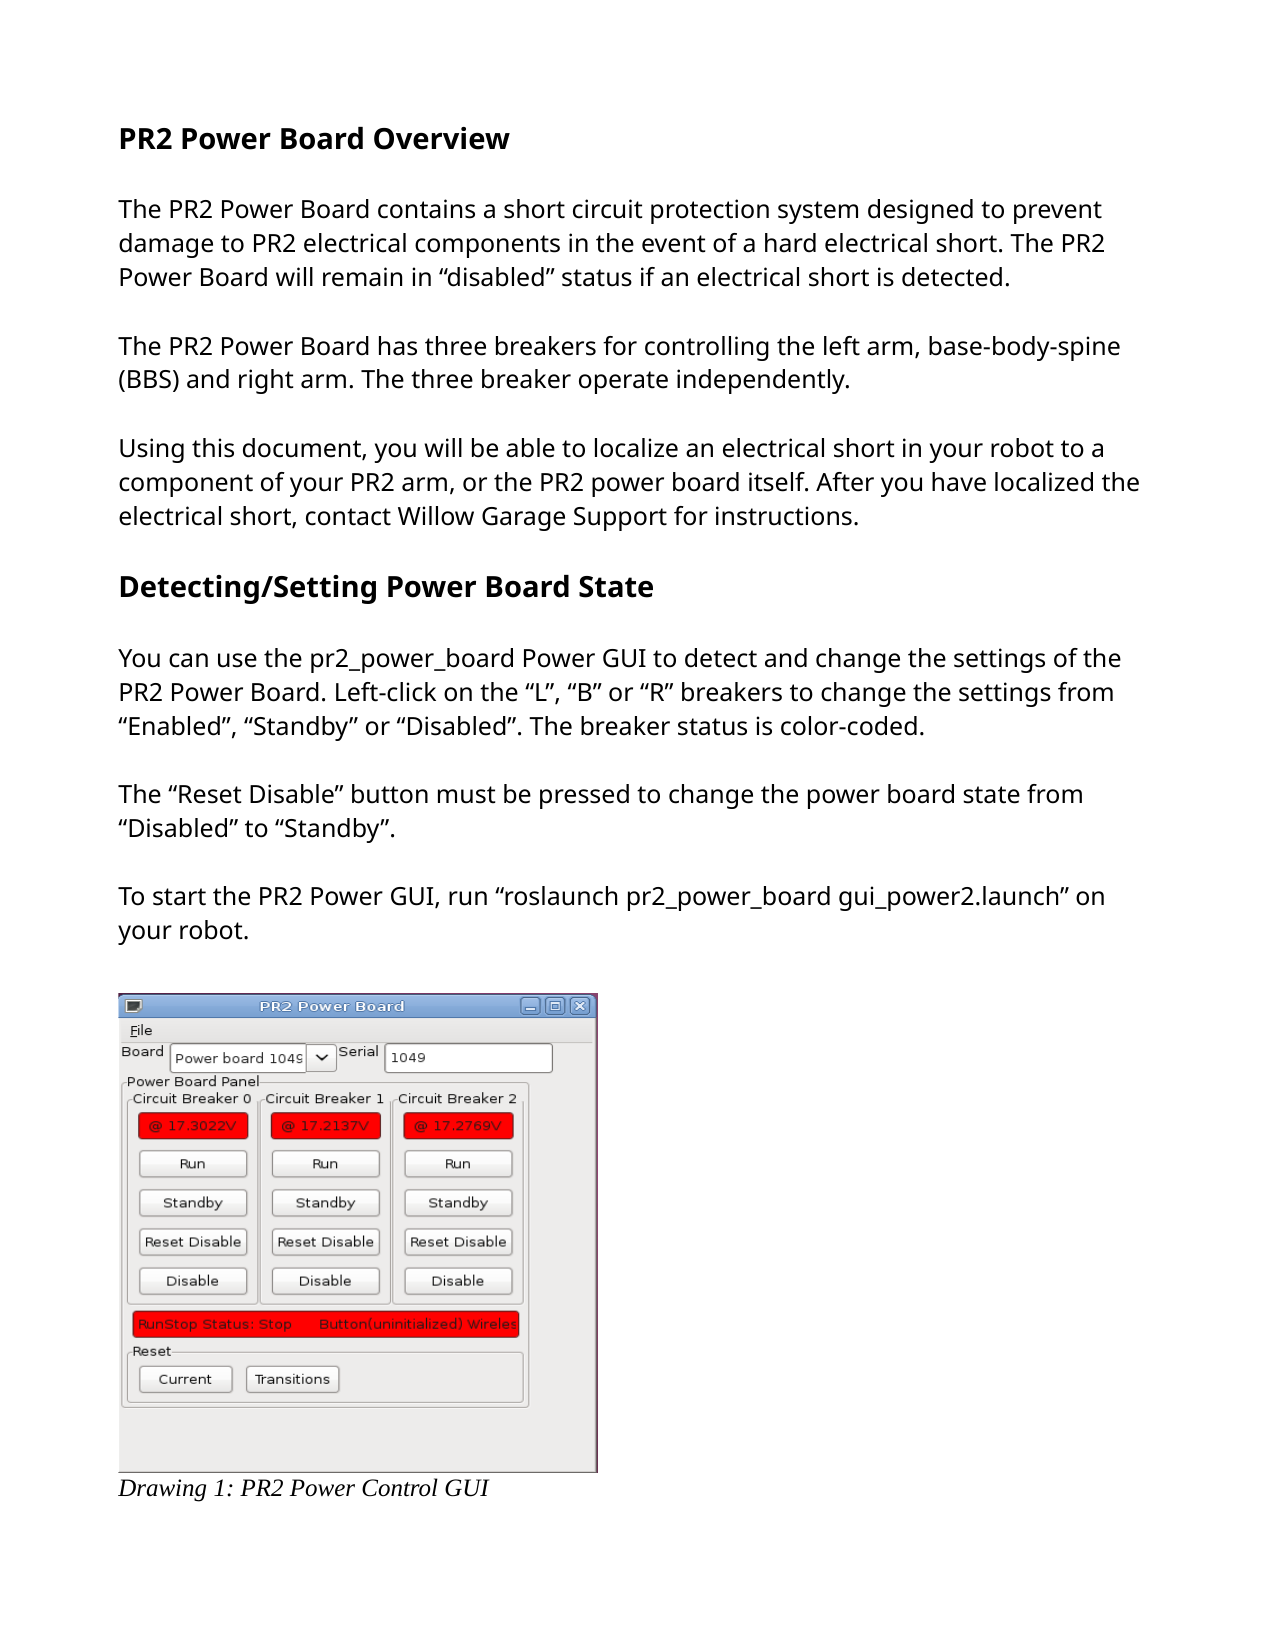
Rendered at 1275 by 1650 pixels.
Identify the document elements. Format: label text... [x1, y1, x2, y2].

text The PR2 Power Board has three breakers for controlling the left arm, base-body-spine (BBS) and right arm. The three breaker operate independently. [118, 328, 1157, 396]
text Using this document, you will be able to localize an electrical short in your robot to a component of your PR2 arm, or the PR2 power board itself. After you have localized the electrical short, contact Willow Garage Support for instructions. [118, 430, 1157, 532]
text The “Reset Disable” button must be pressed to change the power board state from “Disabled” to “Standby”. [118, 777, 1157, 845]
text Drawing 1: PR2 Power Control GUI [118, 1473, 598, 1502]
text You can use the pr2_power_board Power GUI to detect and change the settings of the PR2 Power Board. Left-click on the “L”, “B” or “R” breakers to change the settings from “Enabled”, “Standby” or “Disabled”. The breaker status is color-coded. [118, 640, 1157, 742]
text The PR2 Power Board contains a short circuit protection system designed to prevent damage to PR2 electrical components in the event of a hard electrical short. The PR2 Power Board will remain in “disabled” status if an electrical short is detected. [118, 192, 1157, 294]
text Detecting/Setting Power Board State [118, 567, 1157, 606]
picture [118, 993, 598, 1473]
text To start the PR2 Power GUI, run “roslaunch pr2_power_board gui_power2.launch” on your robot. [118, 879, 1157, 947]
text PR2 Power Board Overview [118, 118, 1157, 158]
